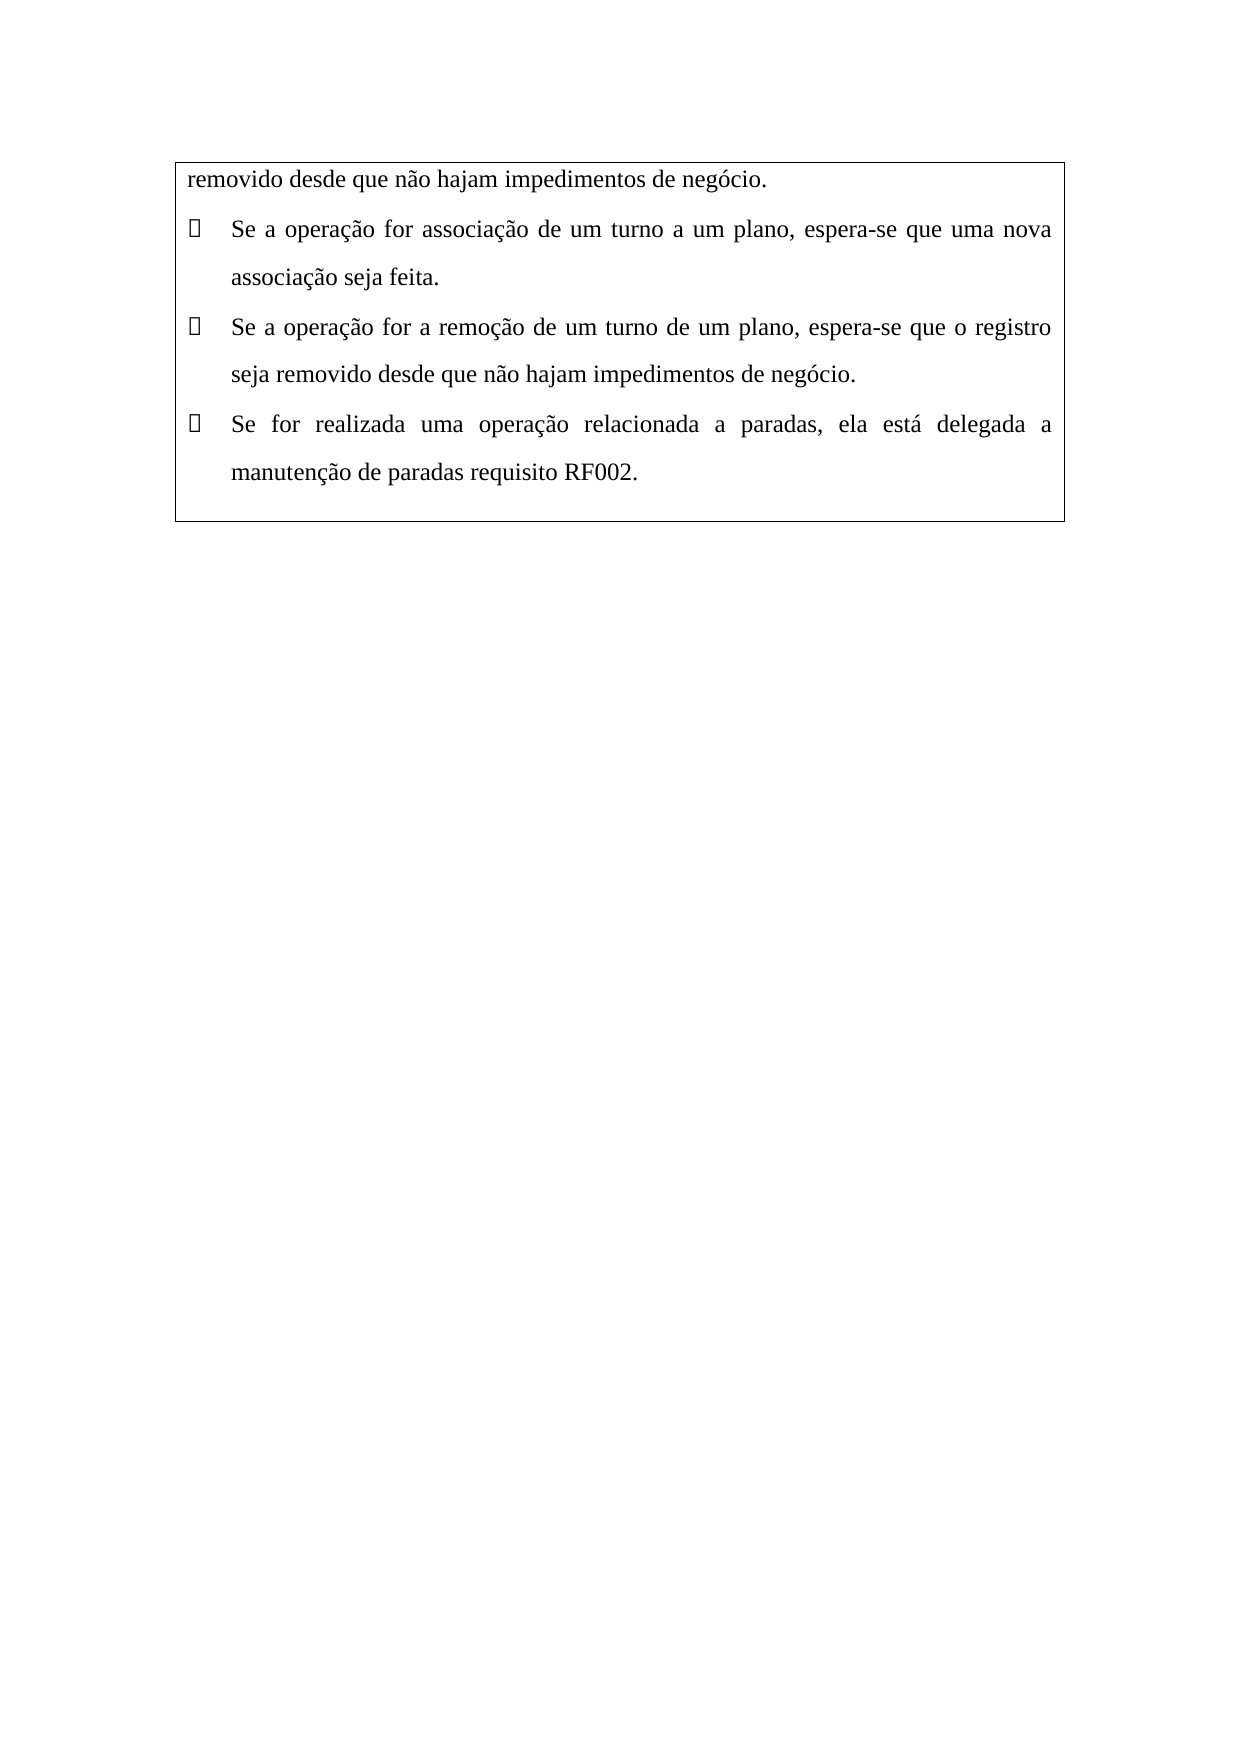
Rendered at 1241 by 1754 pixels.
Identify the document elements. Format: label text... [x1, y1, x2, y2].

table_cell removido desde que não hajam impedimentos de negócio. Se a operação for associação de um turno a um plano, espera-se que uma nova associação seja feita. Se a operação for a remoção de um turno de um plano, espera-se que o registro seja removido desde que não hajam impedimentos de negócio. Se for realizada uma operação relacionada a paradas, ela está delegada a manutenção de paradas requisito RF002. [176, 163, 1064, 521]
